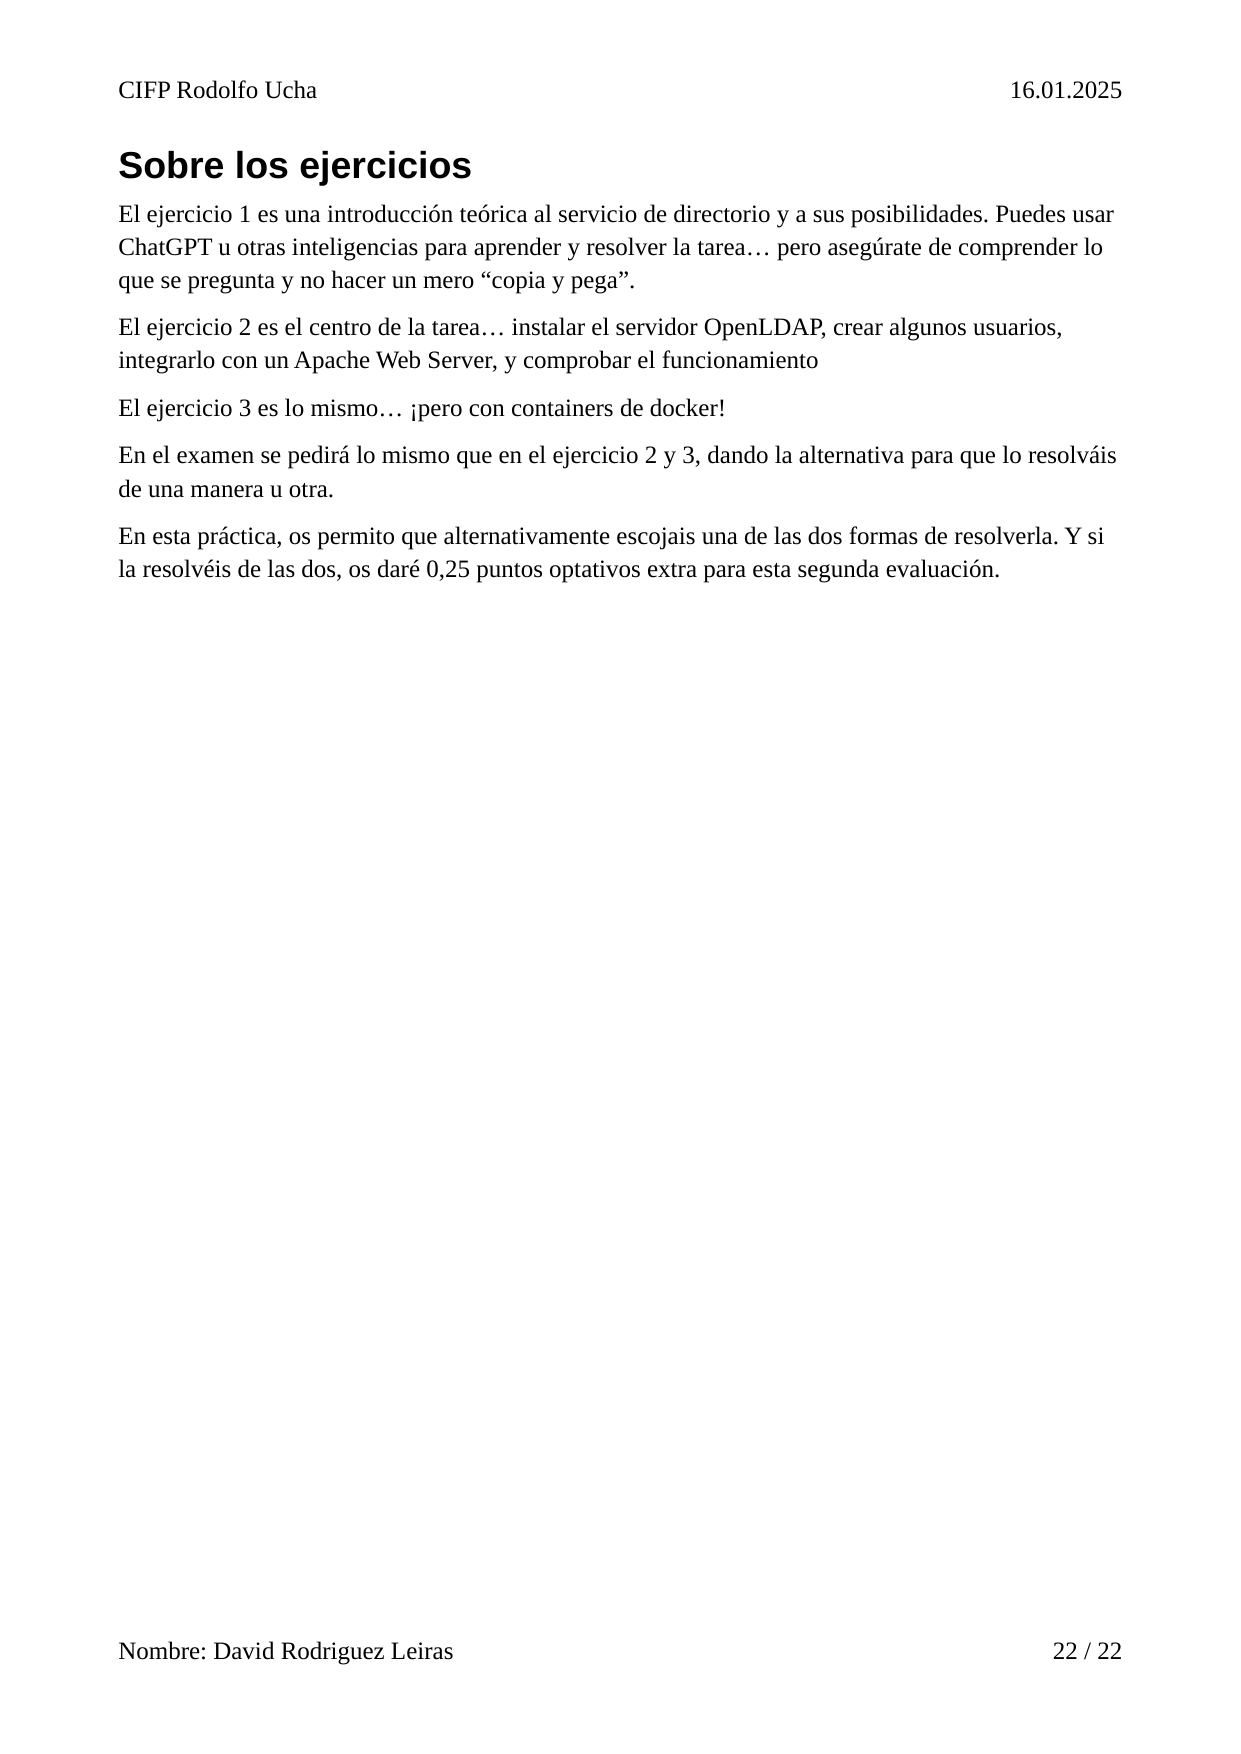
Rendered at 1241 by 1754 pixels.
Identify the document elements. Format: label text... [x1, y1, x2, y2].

text El ejercicio 3 es lo mismo… ¡pero con containers de docker! [118, 393, 1122, 422]
text En esta práctica, os permito que alternativamente escojais una de las dos formas de resolverla. Y si la resolvéis de las dos, os daré 0,25 puntos optativos extra para esta segunda evaluación. [118, 521, 1122, 583]
text En el examen se pedirá lo mismo que en el ejercicio 2 y 3, dando la alternativa para que lo resolváis de una manera u otra. [118, 441, 1122, 502]
text El ejercicio 1 es una introducción teórica al servicio de directorio y a sus posibilidades. Puedes usar ChatGPT u otras inteligencias para aprender y resolver la tarea… pero asegúrate de comprender lo que se pregunta y no hacer un mero “copia y pega”. [118, 199, 1122, 293]
subtitle Sobre los ejercicios [118, 143, 1122, 186]
text El ejercicio 2 es el centro de la tarea… instalar el servidor OpenLDAP, crear algunos usuarios, integrarlo con un Apache Web Server, y comprobar el funcionamiento [118, 312, 1122, 374]
